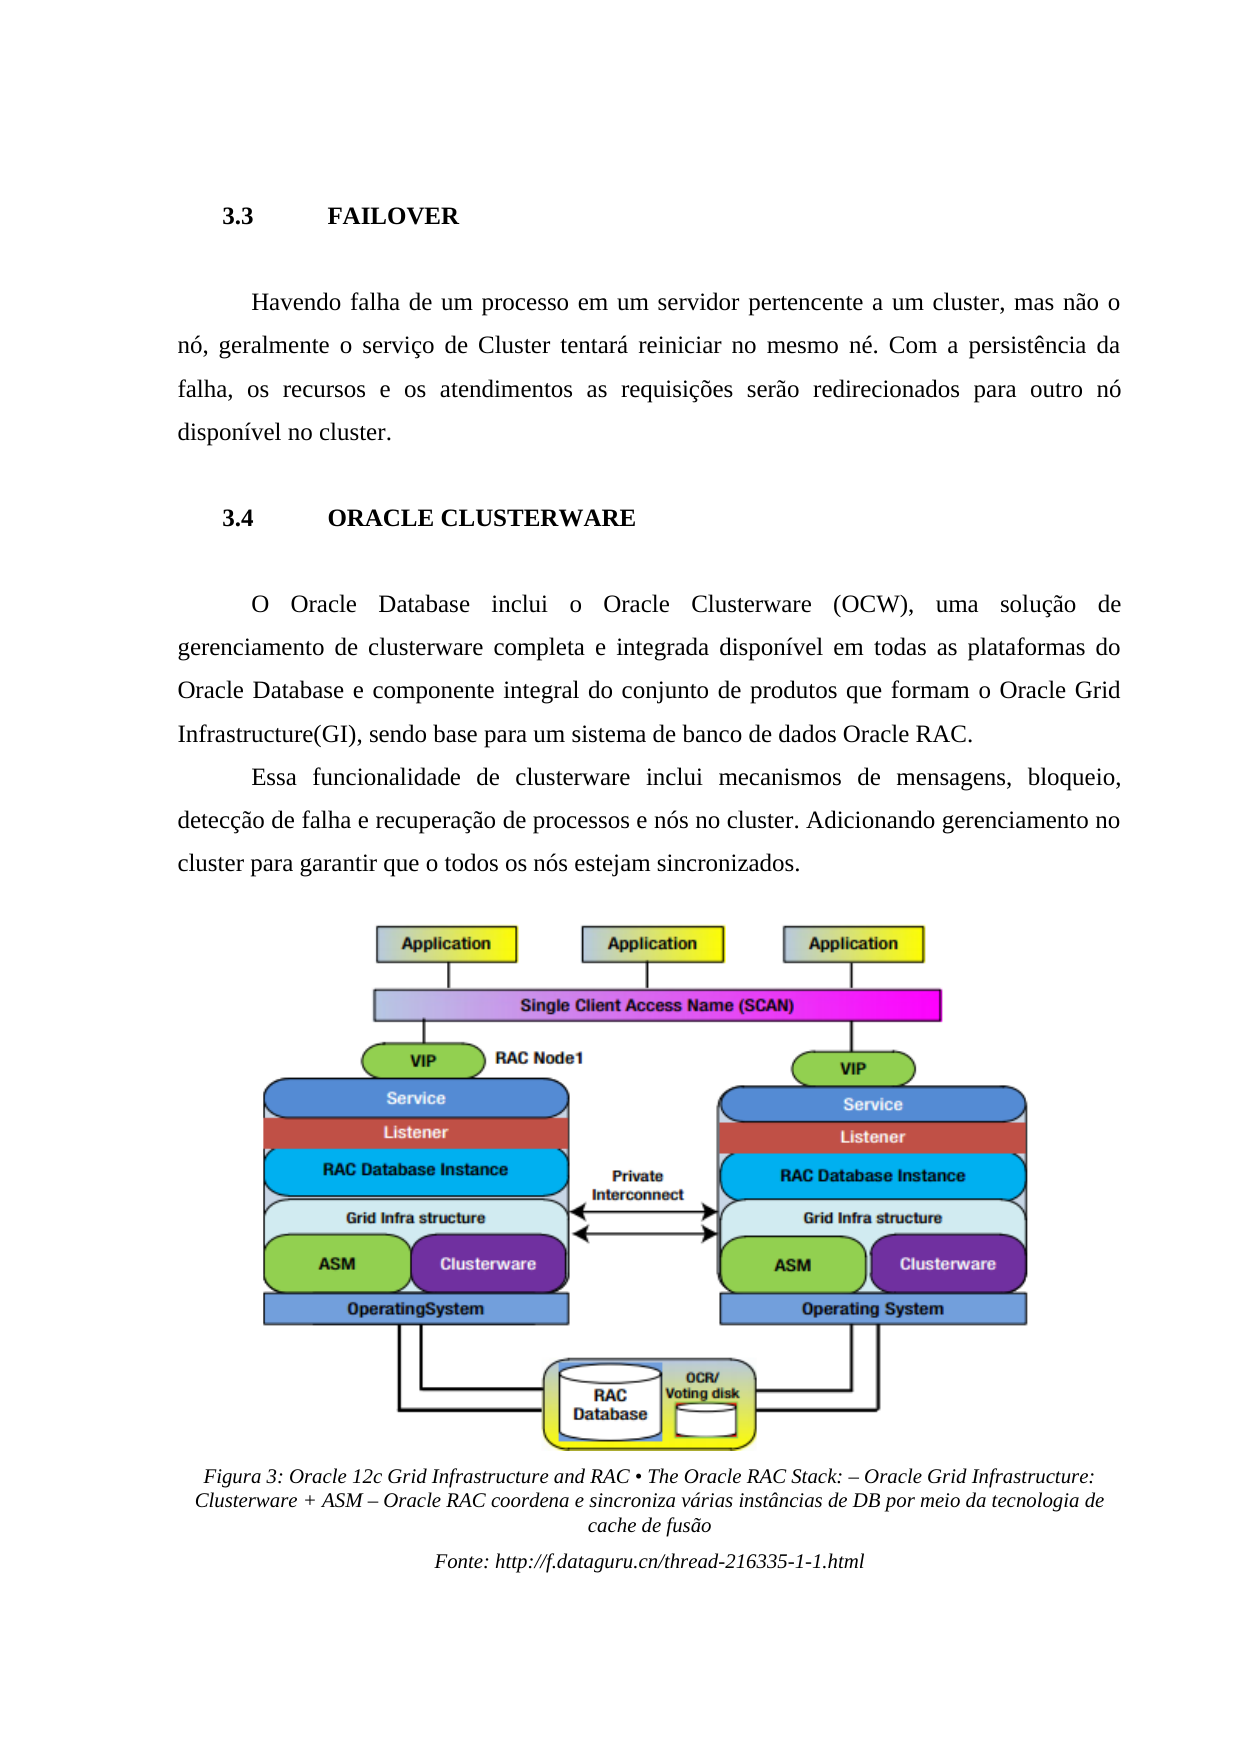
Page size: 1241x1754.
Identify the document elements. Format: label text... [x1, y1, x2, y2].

text Essa funcionalidade de clusterware inclui mecanismos de mensagens, bloqueio, detecção de falha e recuperação de processos e nós no cluster. Adicionando gerenciamento no cluster para garantir que o todos os nós estejam sincronizados. [177, 762, 1122, 877]
text Fonte: http://f.dataguru.cn/thread-216335-1-1.html [177, 1549, 1122, 1573]
text Havendo falha de um processo em um servidor pertencente a um cluster, mas não o nó, geralmente o serviço de Cluster tentará reiniciar no mesmo né. Com a persistência da falha, os recursos e os atendimentos as requisições serão redirecionados para outro nó disponível no cluster. [177, 287, 1122, 446]
text Figura 3: Oracle 12c Grid Infrastructure and RAC • The Oracle RAC Stack: – Oracle Grid Infrastructure: Clusterware + ASM – Oracle RAC coordena e sincroniza várias instâncias de DB por meio da tecnologia de cache de fusão [177, 1464, 1122, 1537]
subtitle FAILOVER [222, 201, 1122, 230]
subtitle ORACLE CLUSTERWARE [222, 503, 1122, 532]
text O Oracle Database inclui o Oracle Clusterware (OCW), uma solução de gerenciamento de clusterware completa e integrada disponível em todas as plataformas do Oracle Database e componente integral do conjunto de produtos que formam o Oracle Grid Infrastructure(GI), sendo base para um sistema de banco de dados Oracle RAC. [177, 589, 1122, 747]
picture [245, 903, 1043, 1451]
